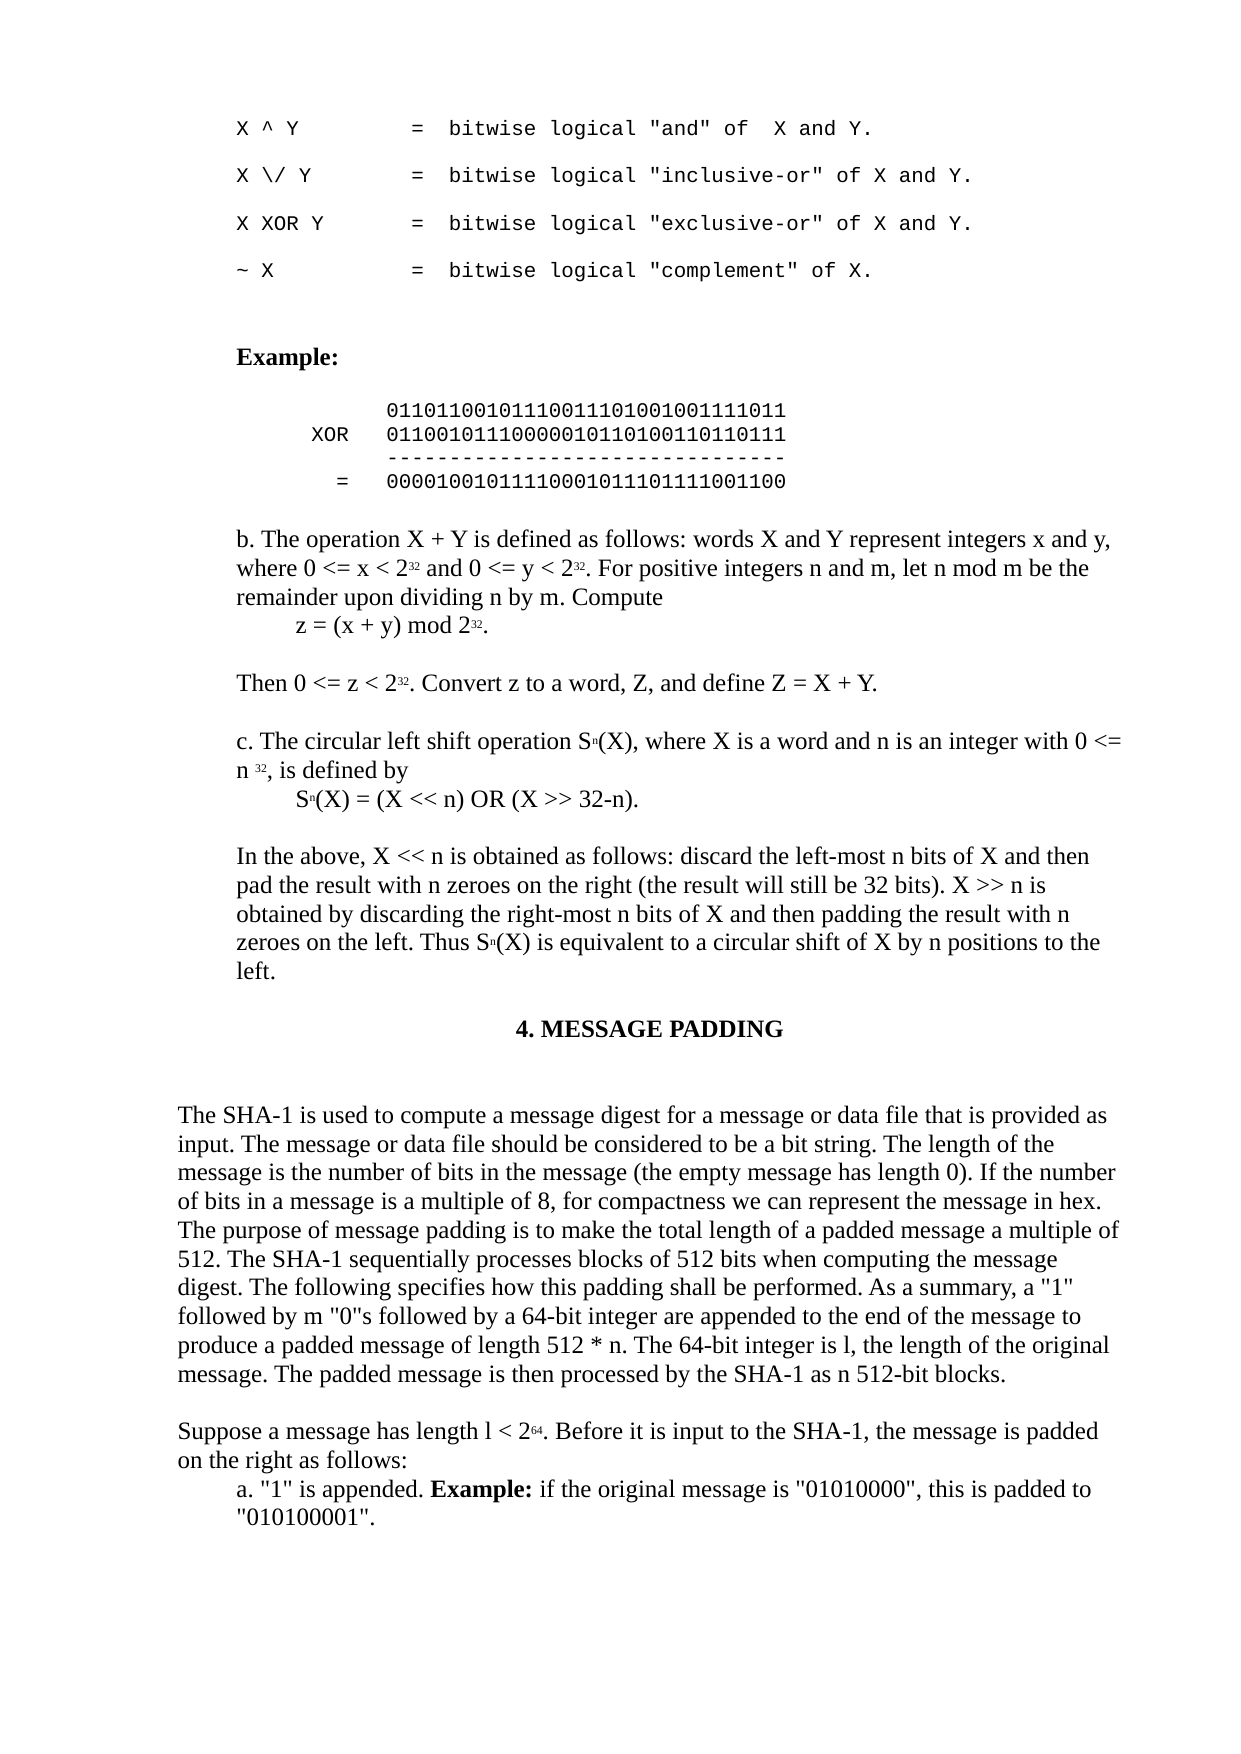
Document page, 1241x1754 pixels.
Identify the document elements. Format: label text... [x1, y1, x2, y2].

list In the above, X << n is obtained as follows: discard the left-most n bits of X and then pad the result with n zeroes on the right (the result will still be 32 bits). X >> n is obtained by discarding the right-most n bits of X and then padding the result with n zeroes on the left. Thus Sn(X) is equivalent to a circular shift of X by n positions to the left. [236, 841, 1122, 985]
text -------------------------------- [236, 447, 1122, 471]
text ~ X = bitwise logical "complement" of X. [236, 260, 1122, 284]
text 01101100101110011101001001111011 [236, 400, 1122, 424]
list c. The circular left shift operation Sn(X), where X is a word and n is an integer with 0 <= n 32, is defined by [236, 726, 1122, 784]
text X \/ Y = bitwise logical "inclusive-or" of X and Y. [236, 165, 1122, 189]
list The SHA-1 is used to compute a message digest for a message or data file that is provided as input. The message or data file should be considered to be a bit string. The length of the message is the number of bits in the message (the empty message has length 0). If the number of bits in a message is a multiple of 8, for compactness we can represent the message in hex. The purpose of message padding is to make the total length of a padded message a multiple of 512. The SHA-1 sequentially processes blocks of 512 bits when computing the message digest. The following specifies how this padding shall be performed. As a summary, a "1" followed by m "0"s followed by a 64-bit integer are appended to the end of the message to produce a padded message of length 512 * n. The 64-bit integer is l, the length of the original message. The padded message is then processed by the SHA-1 as n 512-bit blocks. Suppose a message has length l < 264. Before it is input to the SHA-1, the message is padded on the right as follows: [177, 1042, 1122, 1474]
list Sn(X) = (X << n) OR (X >> 32-n). [295, 784, 1122, 812]
list Example: [236, 342, 1122, 371]
text = 00001001011110001011101111001100 [236, 471, 1122, 495]
text XOR 01100101110000010110100110110111 [236, 424, 1122, 447]
list a. "1" is appended. Example: if the original message is "01010000", this is padded to "010100001". [236, 1474, 1122, 1531]
list z = (x + y) mod 232. [295, 610, 1122, 639]
text X XOR Y = bitwise logical "exclusive-or" of X and Y. [236, 213, 1122, 236]
list Then 0 <= z < 232. Convert z to a word, Z, and define Z = X + Y. [236, 668, 1122, 697]
text X ^ Y = bitwise logical "and" of X and Y. [236, 118, 1122, 142]
list b. The operation X + Y is defined as follows: words X and Y represent integers x and y, where 0 <= x < 232 and 0 <= y < 232. For positive integers n and m, let n mod m be the remainder upon dividing n by m. Compute [236, 524, 1122, 610]
list 4. MESSAGE PADDING [177, 1014, 1122, 1042]
